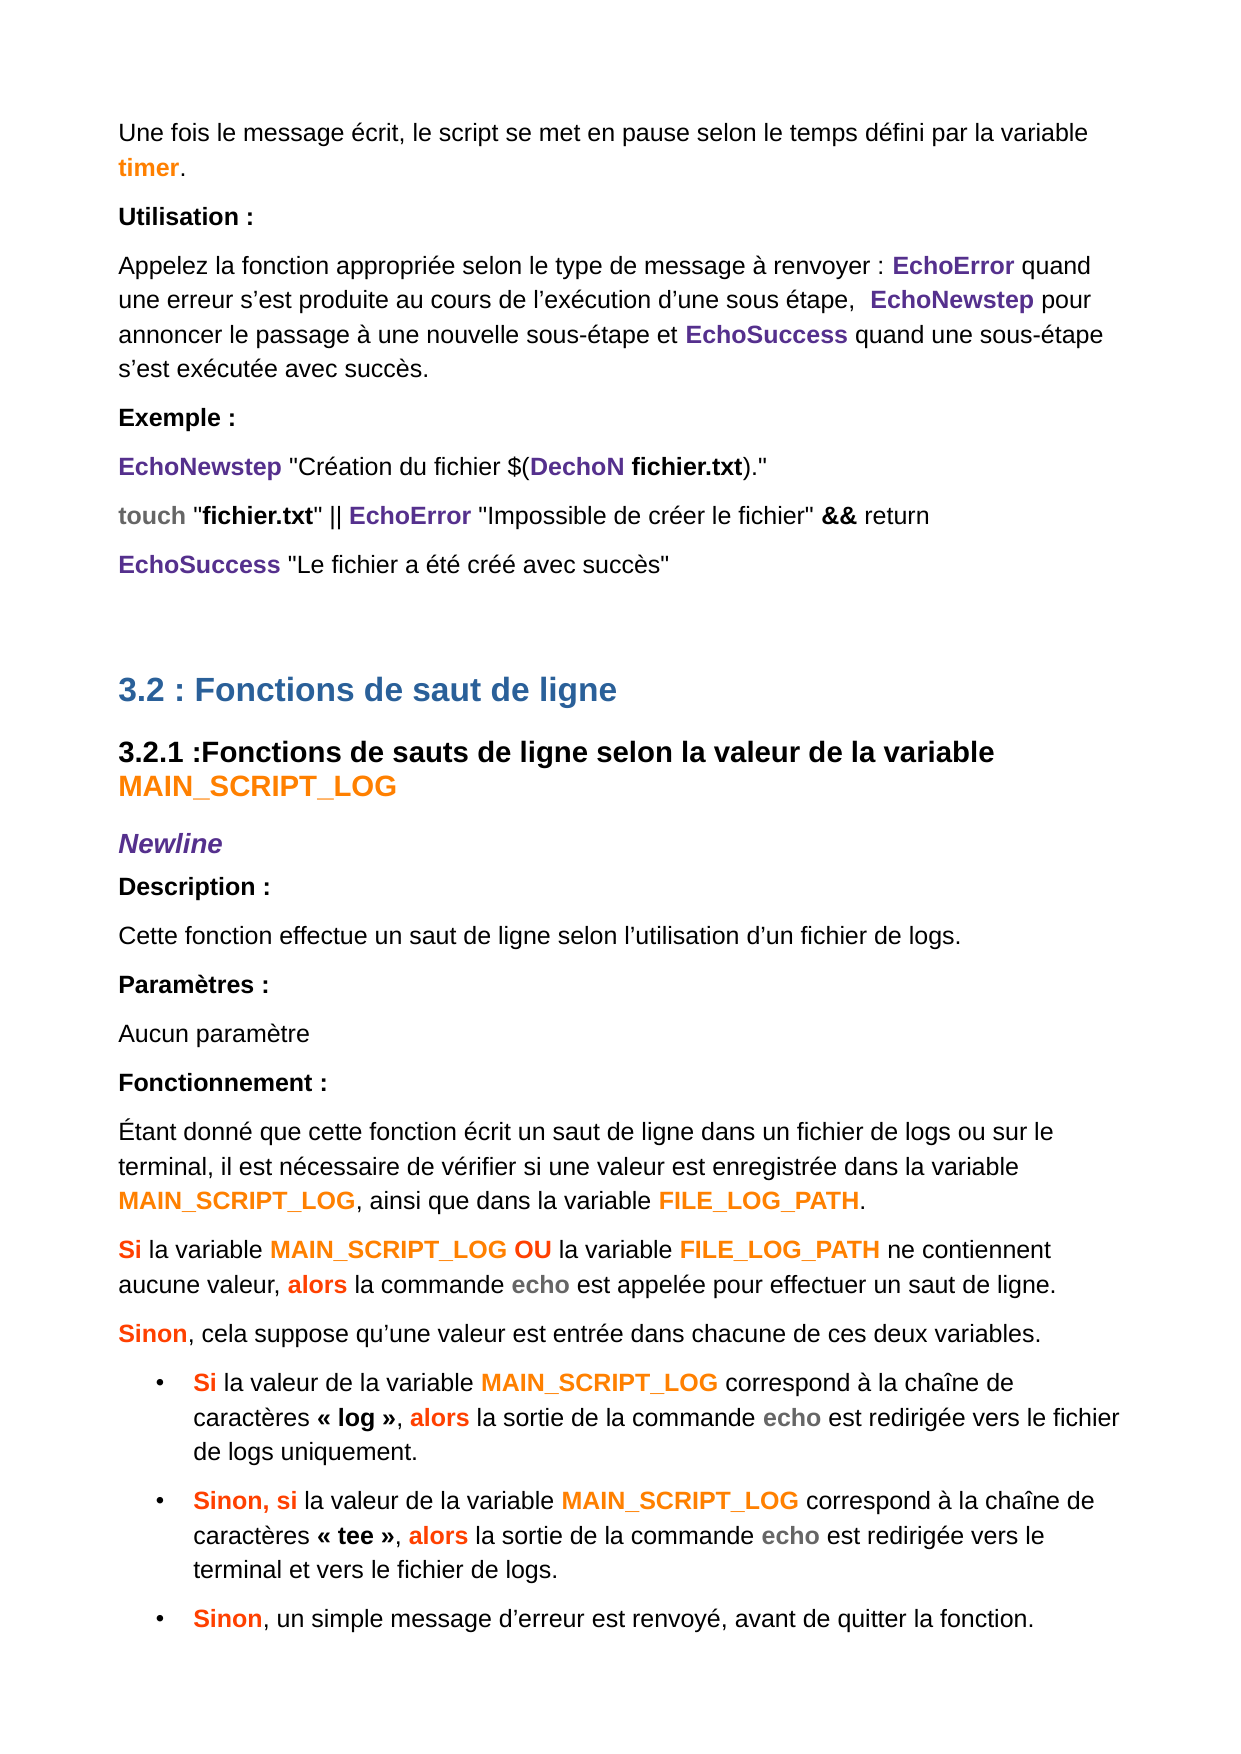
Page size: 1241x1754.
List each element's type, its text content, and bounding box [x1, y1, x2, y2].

text Fonctionnement : [118, 1068, 1122, 1097]
text Appelez la fonction appropriée selon le type de message à renvoyer : EchoError quand une erreur s’est produite au cours de l’exécution d’une sous étape, EchoNewstep pour annoncer le passage à une nouvelle sous-étape et EchoSuccess quand une sous-étape s’est exécutée avec succès. [118, 251, 1122, 383]
text Étant donné que cette fonction écrit un saut de ligne dans un fichier de logs ou sur le terminal, il est nécessaire de vérifier si une valeur est enregistrée dans la variable MAIN_SCRIPT_LOG, ainsi que dans la variable FILE_LOG_PATH. [118, 1117, 1122, 1215]
text Cette fonction effectue un saut de ligne selon l’utilisation d’un fichier de logs. [118, 921, 1122, 950]
list Sinon, si la valeur de la variable MAIN_SCRIPT_LOG correspond à la chaîne de caractères « tee », alors la sortie de la commande echo est redirigée vers le terminal et vers le fichier de logs. [156, 1486, 1122, 1584]
text EchoNewstep "Création du fichier $(DechoN fichier.txt)." [118, 452, 1122, 481]
text Utilisation : [118, 202, 1122, 230]
text Paramètres : [118, 970, 1122, 999]
subtitle 3.2.1 :Fonctions de sauts de ligne selon la valeur de la variable MAIN_SCRIPT_LOG [118, 735, 1122, 803]
text Exemple : [118, 403, 1122, 432]
text touch "fichier.txt" || EchoError "Impossible de créer le fichier" && return [118, 501, 1122, 530]
text EchoSuccess "Le fichier a été créé avec succès" [118, 550, 1122, 579]
subtitle Newline [118, 828, 1122, 859]
text Une fois le message écrit, le script se met en pause selon le temps défini par la variable timer. [118, 118, 1122, 181]
text Aucun paramètre [118, 1019, 1122, 1048]
text Si la variable MAIN_SCRIPT_LOG OU la variable FILE_LOG_PATH ne contiennent aucune valeur, alors la commande echo est appelée pour effectuer un saut de ligne. [118, 1235, 1122, 1298]
text Sinon, cela suppose qu’une valeur est entrée dans chacune de ces deux variables. [118, 1319, 1122, 1348]
text Description : [118, 872, 1122, 901]
subtitle 3.2 : Fonctions de saut de ligne [118, 669, 1122, 708]
list Sinon, un simple message d’erreur est renvoyé, avant de quitter la fonction. [156, 1604, 1122, 1633]
list Si la valeur de la variable MAIN_SCRIPT_LOG correspond à la chaîne de caractères « log », alors la sortie de la commande echo est redirigée vers le fichier de logs uniquement. [156, 1368, 1122, 1466]
